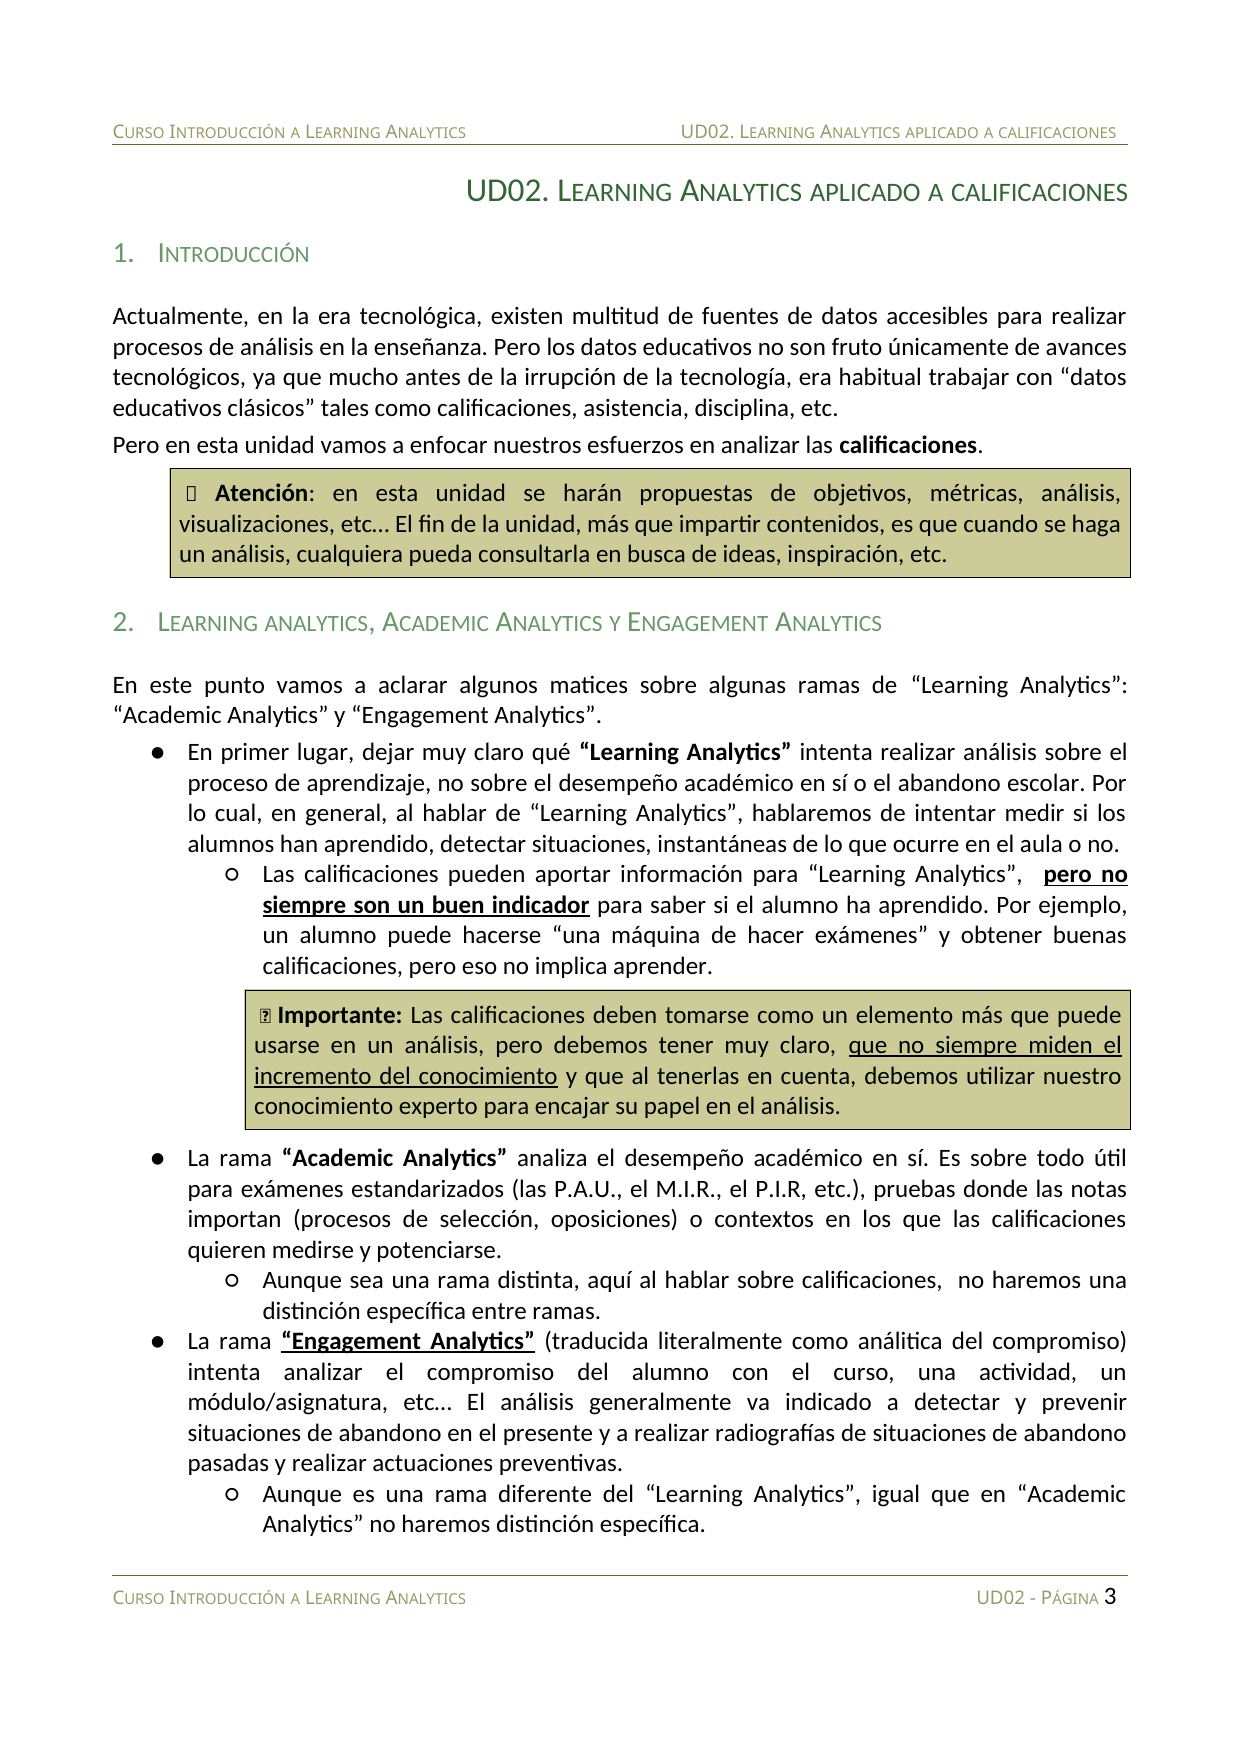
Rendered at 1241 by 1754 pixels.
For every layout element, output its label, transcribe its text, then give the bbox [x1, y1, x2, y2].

subtitle Introducción [112, 234, 1128, 270]
list La rama “Engagement Analytics” (traducida literalmente como análitica del compromiso) intenta analizar el compromiso del alumno con el curso, una actividad, un módulo/asignatura, etc… El análisis generalmente va indicado a detectar y prevenir situaciones de abandono en el presente y a realizar radiografías de situaciones de abandono pasadas y realizar actuaciones preventivas. [150, 1325, 1128, 1478]
text ❕ Atención: en esta unidad se harán propuestas de objetivos, métricas, análisis, visualizaciones, etc… El fin de la unidad, más que impartir contenidos, es que cuando se haga un análisis, cualquiera pueda consultarla en busca de ideas, inspiración, etc. [171, 469, 1130, 577]
text Actualmente, en la era tecnológica, existen multitud de fuentes de datos accesibles para realizar procesos de análisis en la enseñanza. Pero los datos educativos no son fruto únicamente de avances tecnológicos, ya que mucho antes de la irrupción de la tecnología, era habitual trabajar con “datos educativos clásicos” tales como calificaciones, asistencia, disciplina, etc. [112, 300, 1128, 422]
text UD02. Learning Analytics aplicado a calificaciones [112, 169, 1128, 210]
list Las calificaciones pueden aportar información para “Learning Analytics”, pero no siempre son un buen indicador para saber si el alumno ha aprendido. Por ejemplo, un alumno puede hacerse “una máquina de hacer exámenes” y obtener buenas calificaciones, pero eso no implica aprender. [225, 859, 1128, 981]
list Aunque sea una rama distinta, aquí al hablar sobre calificaciones, no haremos una distinción específica entre ramas. [225, 1264, 1128, 1325]
text 📖 Importante: Las calificaciones deben tomarse como un elemento más que puede usarse en un análisis, pero debemos tener muy claro, que no siempre miden el incremento del conocimiento y que al tenerlas en cuenta, debemos utilizar nuestro conocimiento experto para encajar su papel en el análisis. [246, 991, 1130, 1129]
text En este punto vamos a aclarar algunos matices sobre algunas ramas de “Learning Analytics”: “Academic Analytics” y “Engagement Analytics”. [112, 669, 1128, 730]
list La rama “Academic Analytics” analiza el desempeño académico en sí. Es sobre todo útil para exámenes estandarizados (las P.A.U., el M.I.R., el P.I.R, etc.), pruebas donde las notas importan (procesos de selección, oposiciones) o contextos en los que las calificaciones quieren medirse y potenciarse. [150, 1142, 1128, 1264]
subtitle Learning analytics, Academic Analytics y Engagement Analytics [112, 603, 1128, 639]
list En primer lugar, dejar muy claro qué “Learning Analytics” intenta realizar análisis sobre el proceso de aprendizaje, no sobre el desempeño académico en sí o el abandono escolar. Por lo cual, en general, al hablar de “Learning Analytics”, hablaremos de intentar medir si los alumnos han aprendido, detectar situaciones, instantáneas de lo que ocurre en el aula o no. [150, 737, 1128, 859]
text Pero en esta unidad vamos a enfocar nuestros esfuerzos en analizar las calificaciones. [112, 429, 1128, 459]
list Aunque es una rama diferente del “Learning Analytics”, igual que en “Academic Analytics” no haremos distinción específica. [225, 1478, 1128, 1539]
